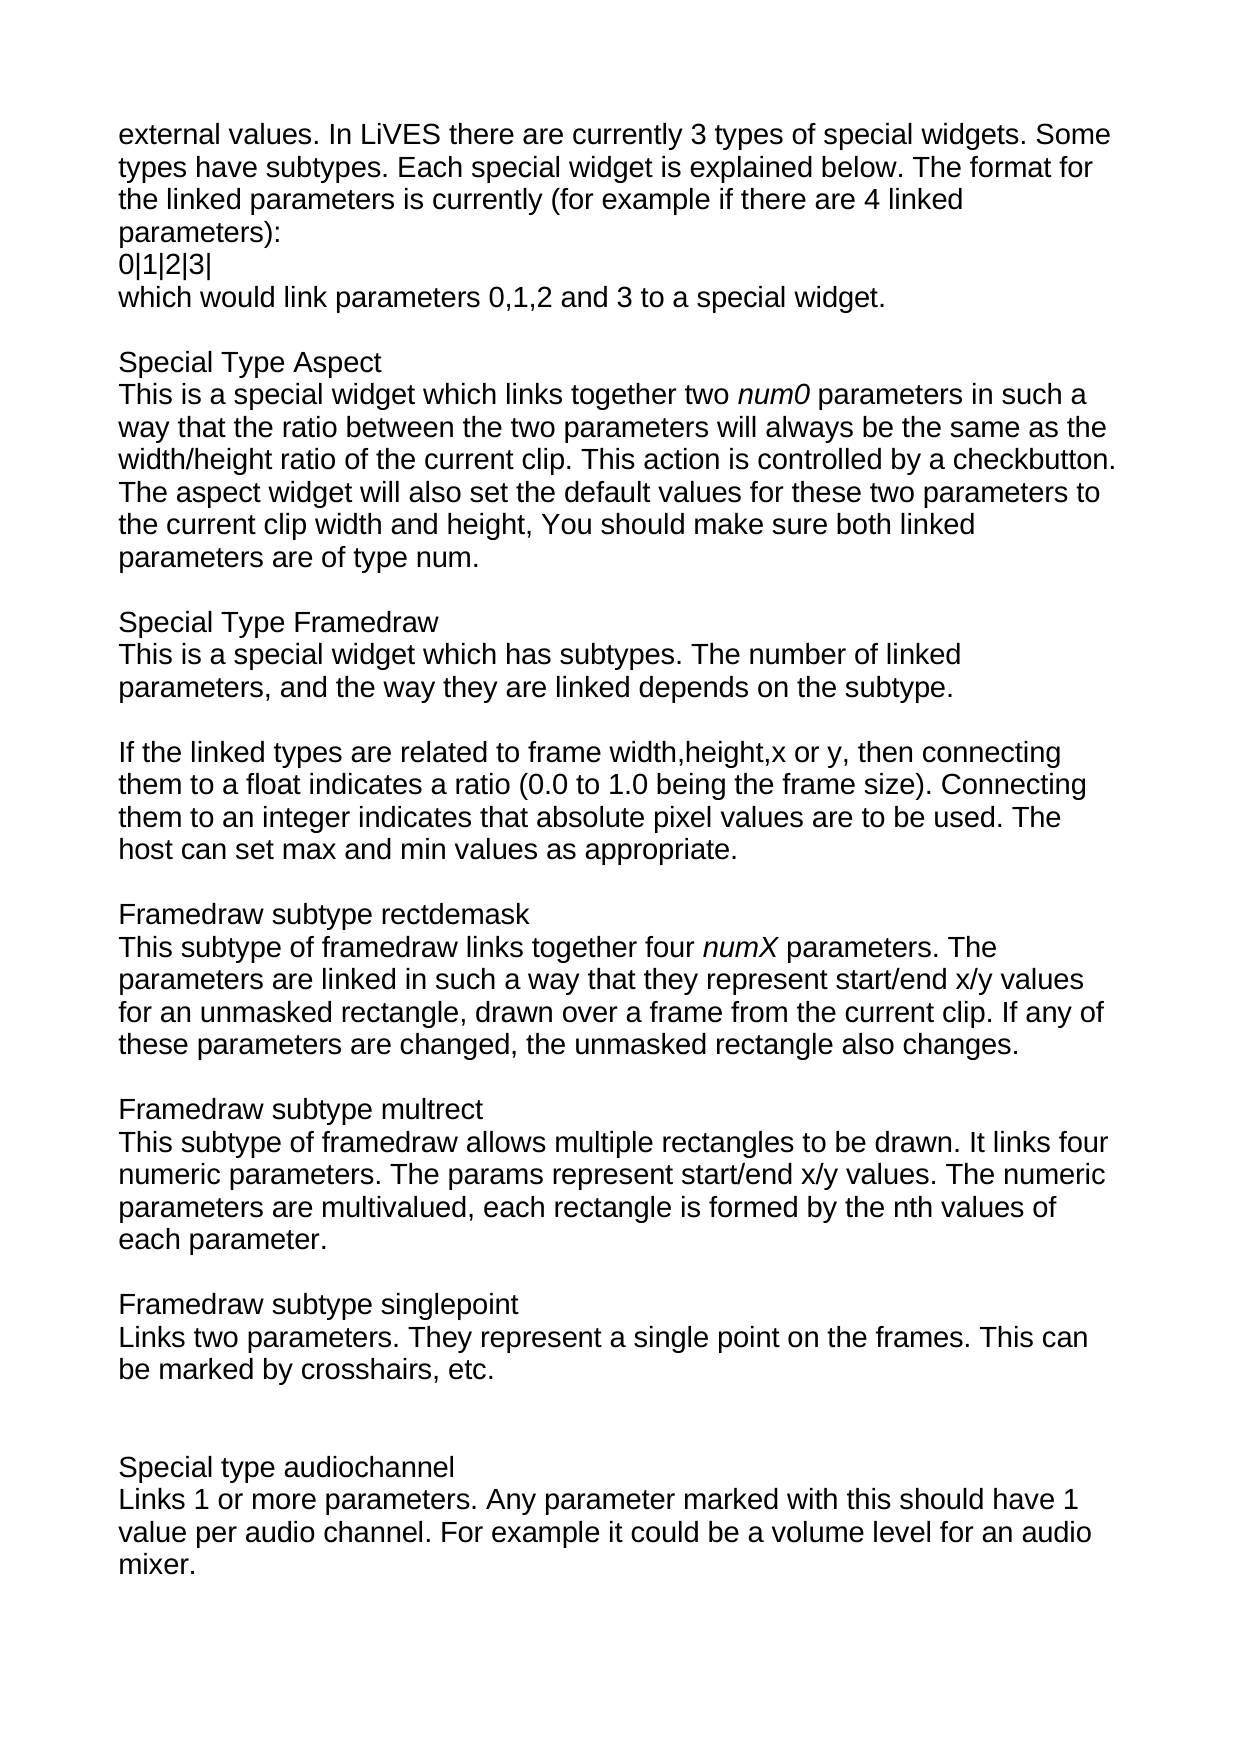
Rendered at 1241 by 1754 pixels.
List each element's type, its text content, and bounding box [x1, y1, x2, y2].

text This is a special widget which links together two num0 parameters in such a way that the ratio between the two parameters will always be the same as the width/height ratio of the current clip. This action is controlled by a checkbutton. The aspect widget will also set the default values for these two parameters to the current clip width and height, You should make sure both linked parameters are of type num. [118, 378, 1122, 573]
text This subtype of framedraw links together four numX parameters. The parameters are linked in such a way that they represent start/end x/y values for an unmasked rectangle, drawn over a frame from the current clip. If any of these parameters are changed, the unmasked rectangle also changes. [118, 931, 1122, 1061]
text Framedraw subtype multrect [118, 1093, 1122, 1126]
text Special type audiochannel [118, 1451, 1122, 1483]
text 0|1|2|3| [118, 248, 1122, 281]
text Special Type Aspect [118, 346, 1122, 378]
text If the linked types are related to frame width,height,x or y, then connecting them to a float indicates a ratio (0.0 to 1.0 being the frame size). Connecting them to an integer indicates that absolute pixel values are to be used. The host can set max and min values as appropriate. [118, 736, 1122, 866]
text Framedraw subtype rectdemask [118, 898, 1122, 931]
text Links two parameters. They represent a single point on the frames. This can be marked by crosshairs, etc. [118, 1321, 1122, 1386]
text external values. In LiVES there are currently 3 types of special widgets. Some types have subtypes. Each special widget is explained below. The format for the linked parameters is currently (for example if there are 4 linked parameters): [118, 118, 1122, 248]
text Framedraw subtype singlepoint [118, 1288, 1122, 1321]
text Special Type Framedraw [118, 606, 1122, 638]
text which would link parameters 0,1,2 and 3 to a special widget. [118, 281, 1122, 313]
text This subtype of framedraw allows multiple rectangles to be drawn. It links four numeric parameters. The params represent start/end x/y values. The numeric parameters are multivalued, each rectangle is formed by the nth values of each parameter. [118, 1126, 1122, 1256]
text Links 1 or more parameters. Any parameter marked with this should have 1 value per audio channel. For example it could be a volume level for an audio mixer. [118, 1483, 1122, 1581]
text This is a special widget which has subtypes. The number of linked parameters, and the way they are linked depends on the subtype. [118, 638, 1122, 703]
